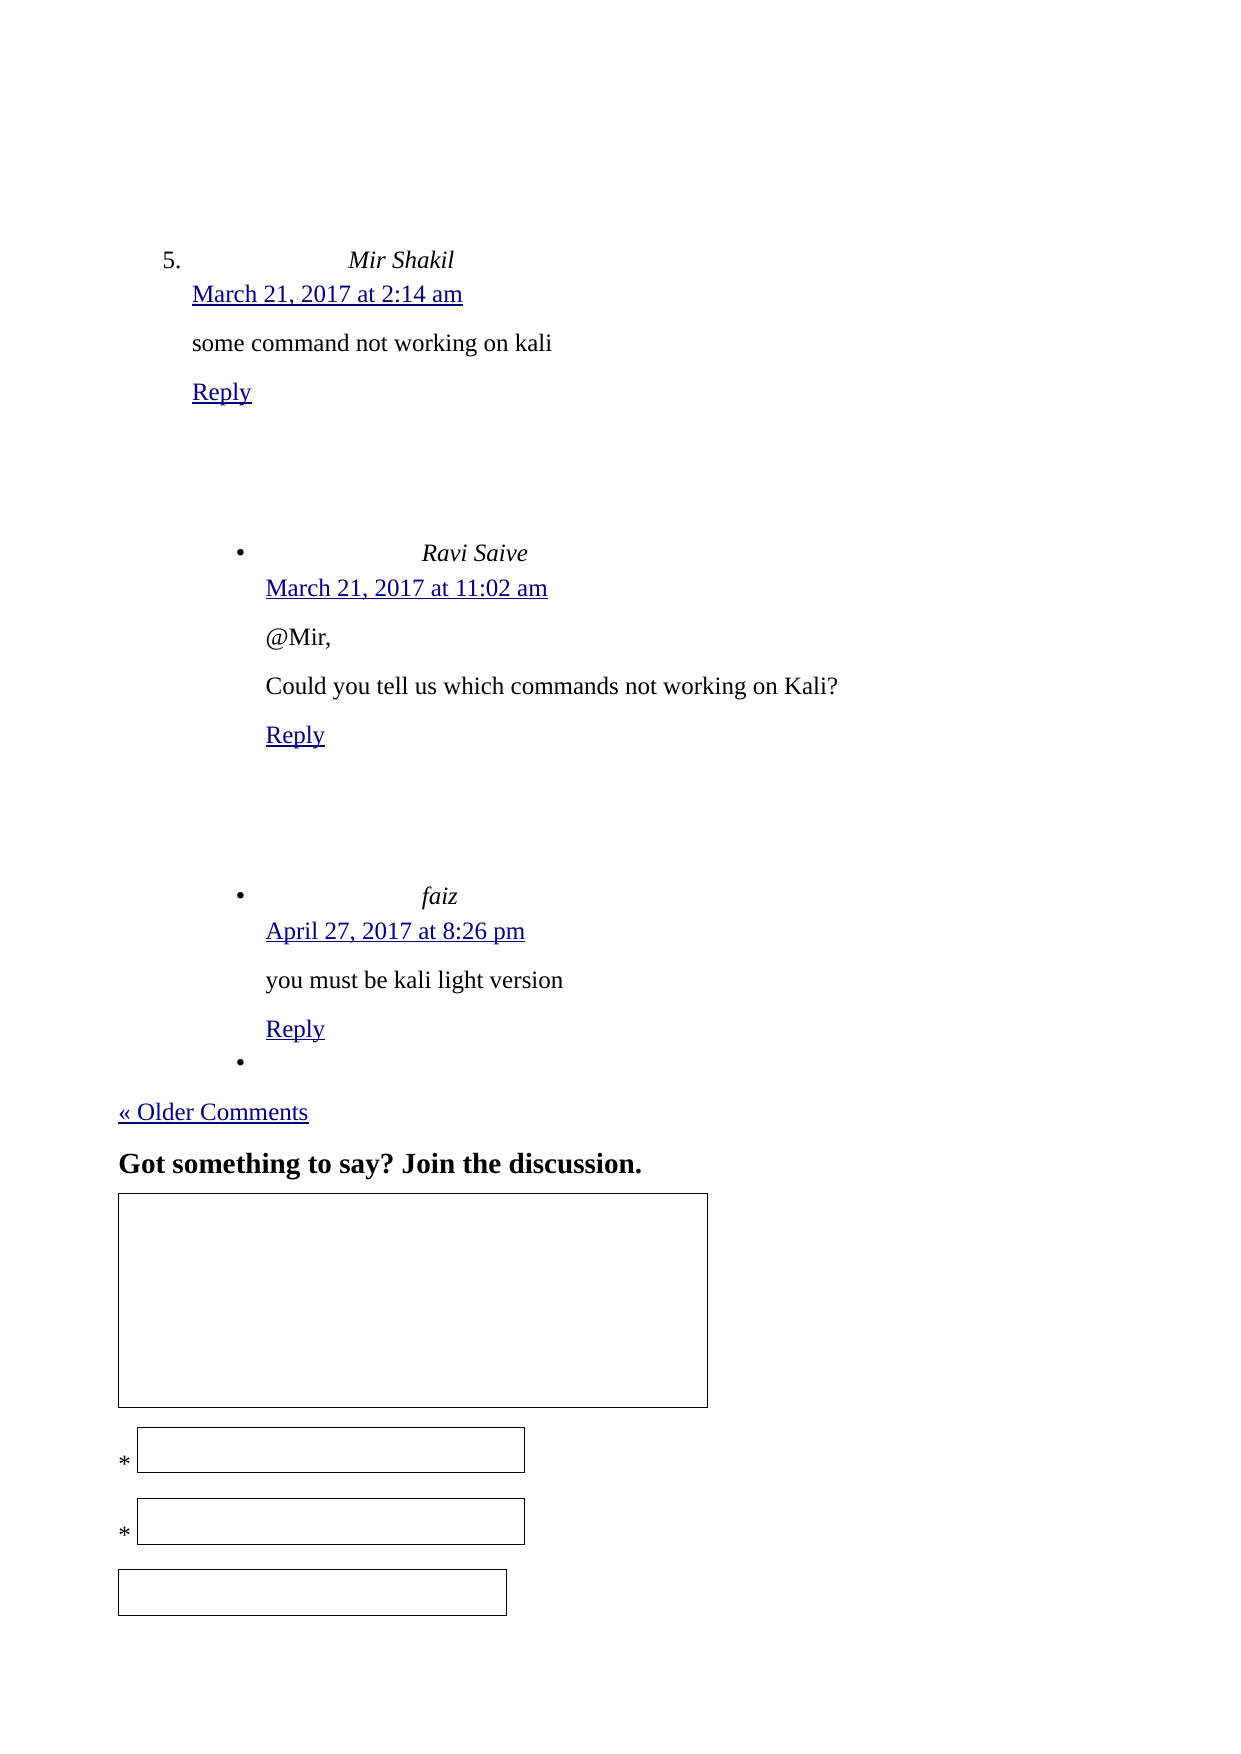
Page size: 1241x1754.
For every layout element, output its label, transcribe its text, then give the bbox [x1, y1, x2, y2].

picture [265, 754, 416, 905]
text « Older Comments [118, 1097, 1122, 1126]
list Reply [162, 377, 1122, 406]
list Reply [236, 1014, 1122, 1043]
list faiz [236, 755, 1122, 910]
list March 21, 2017 at 11:02 am [236, 573, 1122, 602]
list April 27, 2017 at 8:26 pm [236, 916, 1122, 944]
list Ravi Saive [236, 412, 1122, 567]
list Mir Shakil [162, 118, 1122, 273]
list @Mir, [236, 622, 1122, 651]
list March 21, 2017 at 2:14 am [162, 279, 1122, 308]
list Could you tell us which commands not working on Kali? [236, 671, 1122, 700]
list Reply [236, 720, 1122, 749]
subtitle Got something to say? Join the discussion. [118, 1147, 1122, 1180]
text * [118, 1427, 1122, 1478]
picture [265, 411, 416, 562]
list some command not working on kali [162, 328, 1122, 357]
text * [118, 1498, 1122, 1549]
picture [191, 118, 342, 269]
list you must be kali light version [236, 965, 1122, 994]
